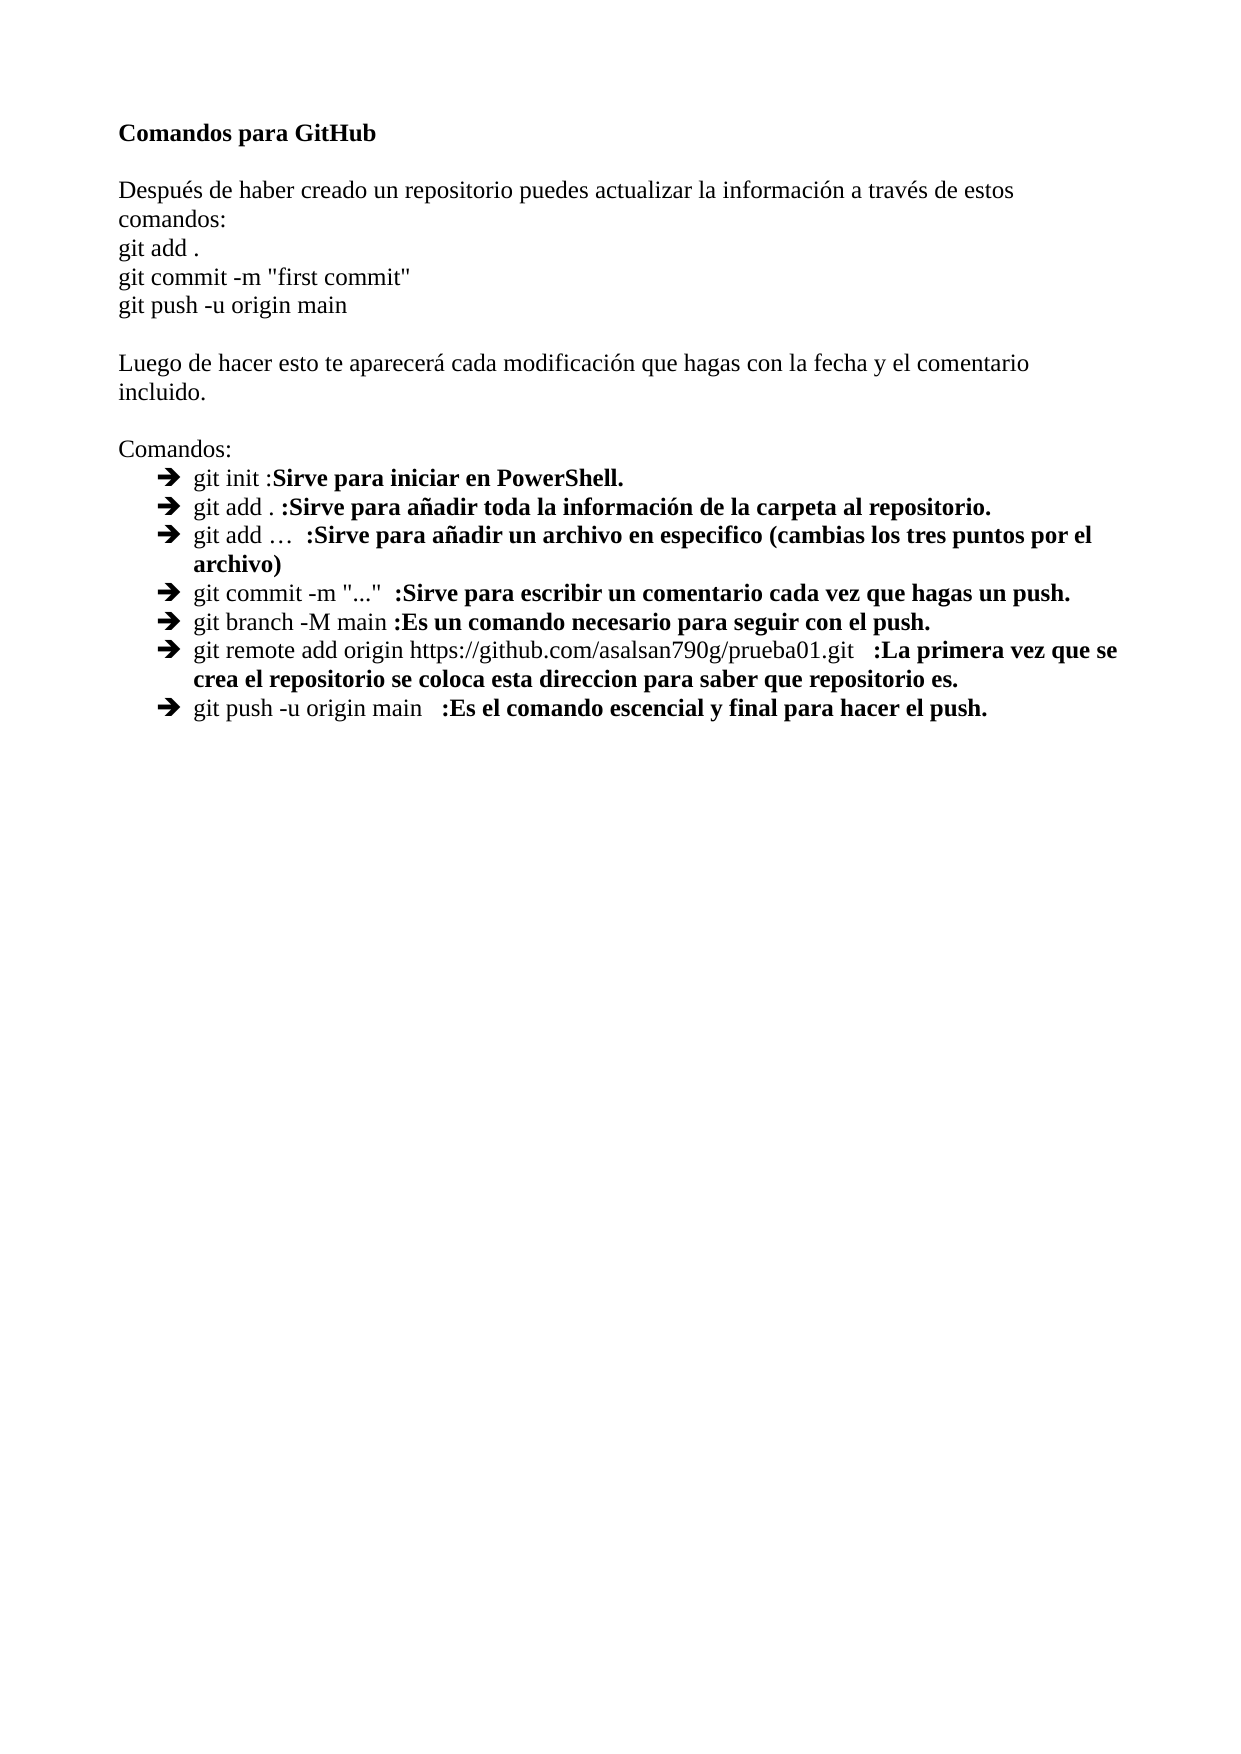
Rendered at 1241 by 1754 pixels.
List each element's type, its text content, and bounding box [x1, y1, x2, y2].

text git push -u origin main [118, 291, 1122, 319]
text Comandos: [118, 434, 1122, 463]
list git push -u origin main :Es el comando escencial y final para hacer el push. [156, 693, 1122, 722]
text Después de haber creado un repositorio puedes actualizar la información a través de estos comandos: [118, 176, 1122, 233]
list git init :Sirve para iniciar en PowerShell. [156, 463, 1122, 492]
text Luego de hacer esto te aparecerá cada modificación que hagas con la fecha y el comentario incluido. [118, 348, 1122, 406]
text Comandos para GitHub [118, 118, 1122, 147]
text git add . [118, 233, 1122, 262]
list git add … :Sirve para añadir un archivo en especifico (cambias los tres puntos por el archivo) [156, 521, 1122, 578]
list git branch -M main :Es un comando necesario para seguir con el push. [156, 607, 1122, 636]
list git commit -m "..." :Sirve para escribir un comentario cada vez que hagas un push. [156, 578, 1122, 607]
list git remote add origin https://github.com/asalsan790g/prueba01.git :La primera vez que se crea el repositorio se coloca esta direccion para saber que repositorio es. [156, 636, 1122, 693]
text git commit -m "first commit" [118, 262, 1122, 291]
list git add . :Sirve para añadir toda la información de la carpeta al repositorio. [156, 492, 1122, 521]
